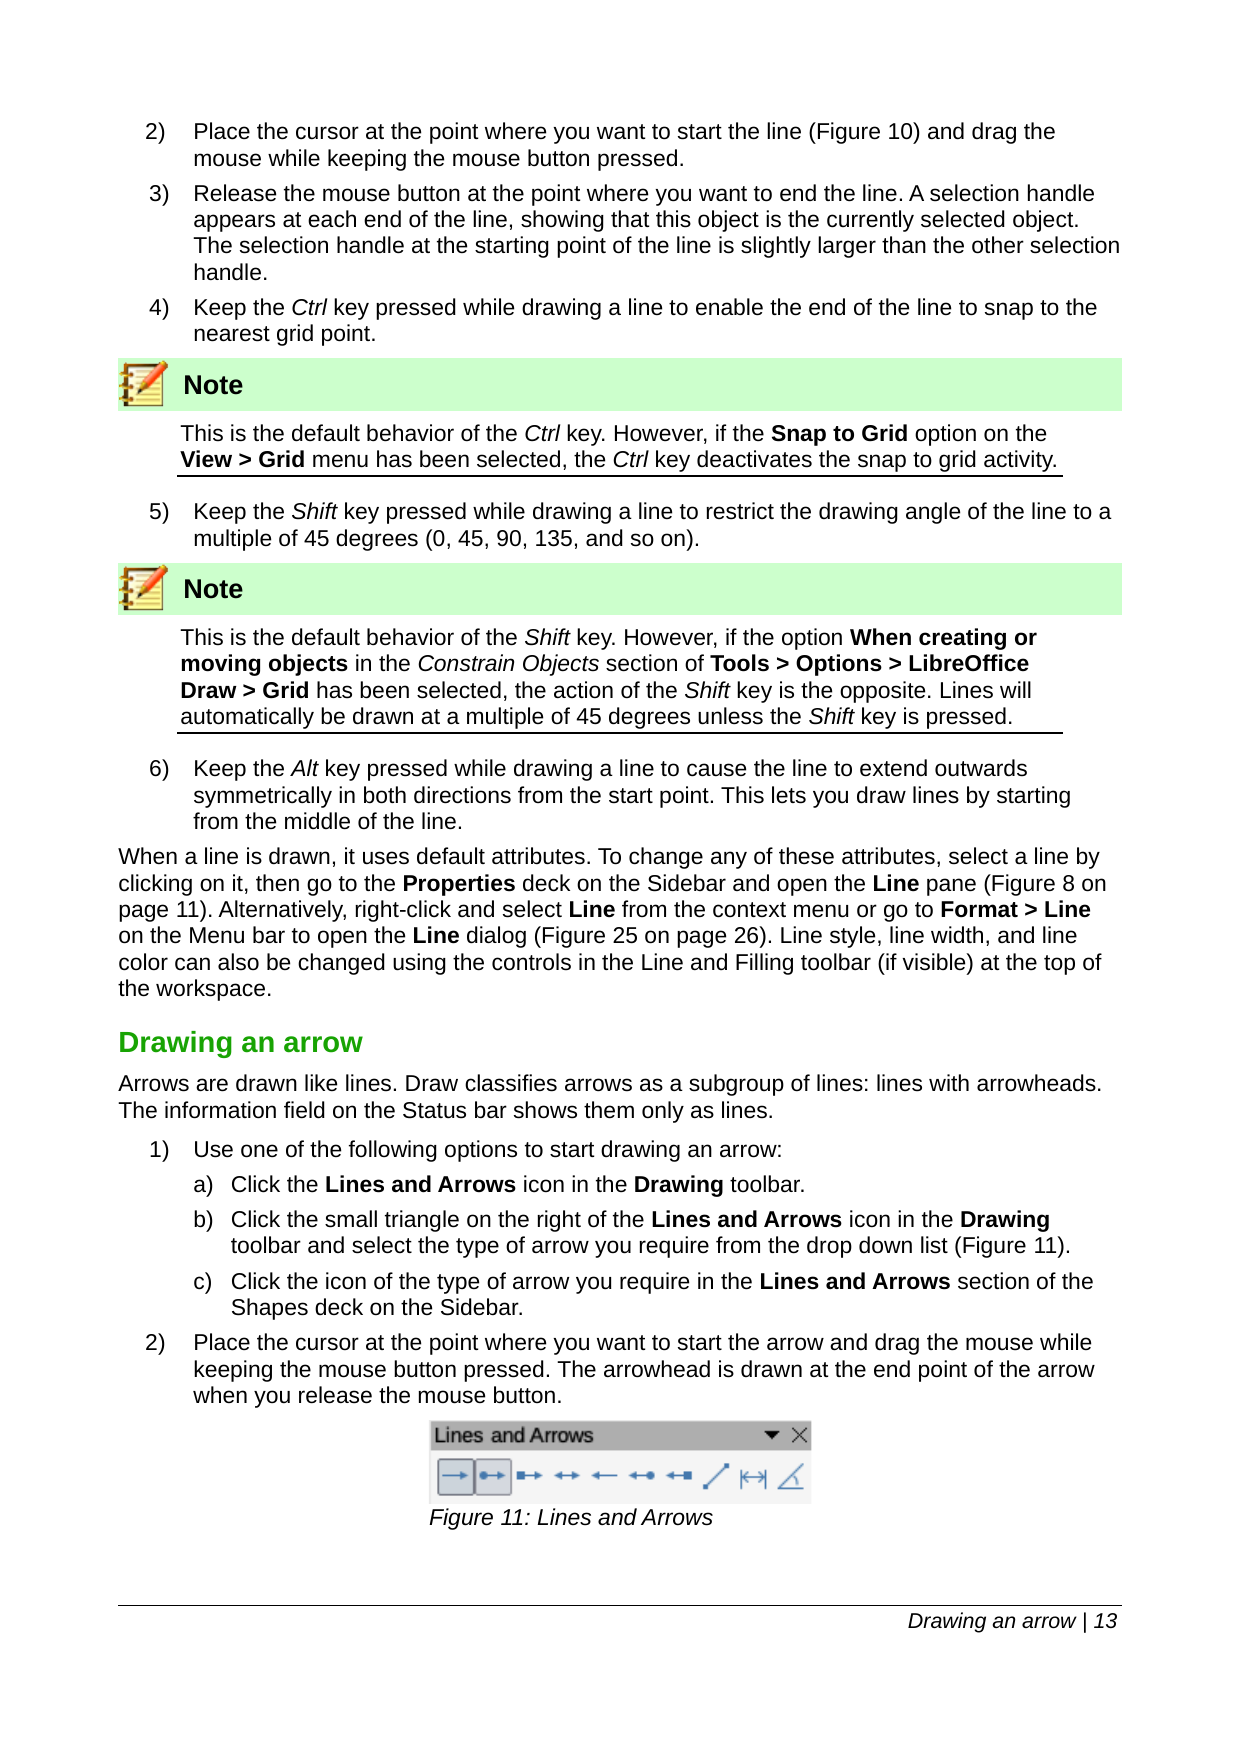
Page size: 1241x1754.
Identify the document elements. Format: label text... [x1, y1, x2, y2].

picture [119, 563, 170, 614]
list Click the Lines and Arrows icon in the Drawing toolbar. [193, 1171, 1122, 1197]
subtitle Note [118, 358, 1122, 411]
list Keep the Alt key pressed while drawing a line to cause the line to extend outwards symmetrically in both directions from the start point. This lets you draw lines by starting from the middle of the line. [169, 755, 1122, 834]
text Arrows are drawn like lines. Draw classifies arrows as a subgroup of lines: lines with arrowheads. The information field on the Status bar shows them only as lines. [118, 1070, 1122, 1123]
list Release the mouse button at the point where you want to end the line. A selection handle appears at each end of the line, showing that this object is the currently selected object. The selection handle at the starting point of the line is slightly larger than the other selection handle. [169, 180, 1122, 285]
picture [119, 359, 170, 410]
picture [428, 1420, 812, 1504]
list Click the small triangle on the right of the Lines and Arrows icon in the Drawing toolbar and select the type of arrow you require from the drop down list (Figure 11). [193, 1206, 1122, 1259]
list Keep the Shift key pressed while drawing a line to restrict the drawing angle of the line to a multiple of 45 degrees (0, 45, 90, 135, and so on). [169, 498, 1122, 551]
subtitle Drawing an arrow [118, 1025, 1122, 1059]
list Use one of the following options to start drawing an arrow: [169, 1136, 1122, 1162]
subtitle Note [118, 563, 1122, 615]
list Click the icon of the type of arrow you require in the Lines and Arrows section of the Shapes deck on the Sidebar. [193, 1268, 1122, 1320]
list Place the cursor at the point where you want to start the line (Figure 10) and drag the mouse while keeping the mouse button pressed. [165, 118, 1122, 171]
list Place the cursor at the point where you want to start the arrow and drag the mouse while keeping the mouse button pressed. The arrowhead is drawn at the end point of the arrow when you release the mouse button. [165, 1329, 1122, 1408]
text This is the default behavior of the Ctrl key. However, if the Snap to Grid option on the View > Grid menu has been selected, the Ctrl key deactivates the snap to grid activity. [177, 416, 1063, 475]
text Figure 11: Lines and Arrows [429, 1504, 811, 1530]
text This is the default behavior of the Shift key. However, if the option When creating or moving objects in the Constrain Objects section of Tools > Options > LibreOffice Draw > Grid has been selected, the action of the Shift key is the opposite. Lines will automatically be drawn at a multiple of 45 degrees unless the Shift key is pressed. [177, 621, 1063, 732]
text When a line is drawn, it uses default attributes. To change any of these attributes, select a line by clicking on it, then go to the Properties deck on the Sidebar and open the Line pane (Figure 8 on page 11). Alternatively, right-click and select Line from the context menu or go to Format > Line on the Menu bar to open the Line dialog (Figure 25 on page 26). Line style, line width, and line color can also be changed using the controls in the Line and Filling toolbar (if visible) at the top of the workspace. [118, 843, 1122, 1001]
list Keep the Ctrl key pressed while drawing a line to enable the end of the line to snap to the nearest grid point. [169, 294, 1122, 347]
